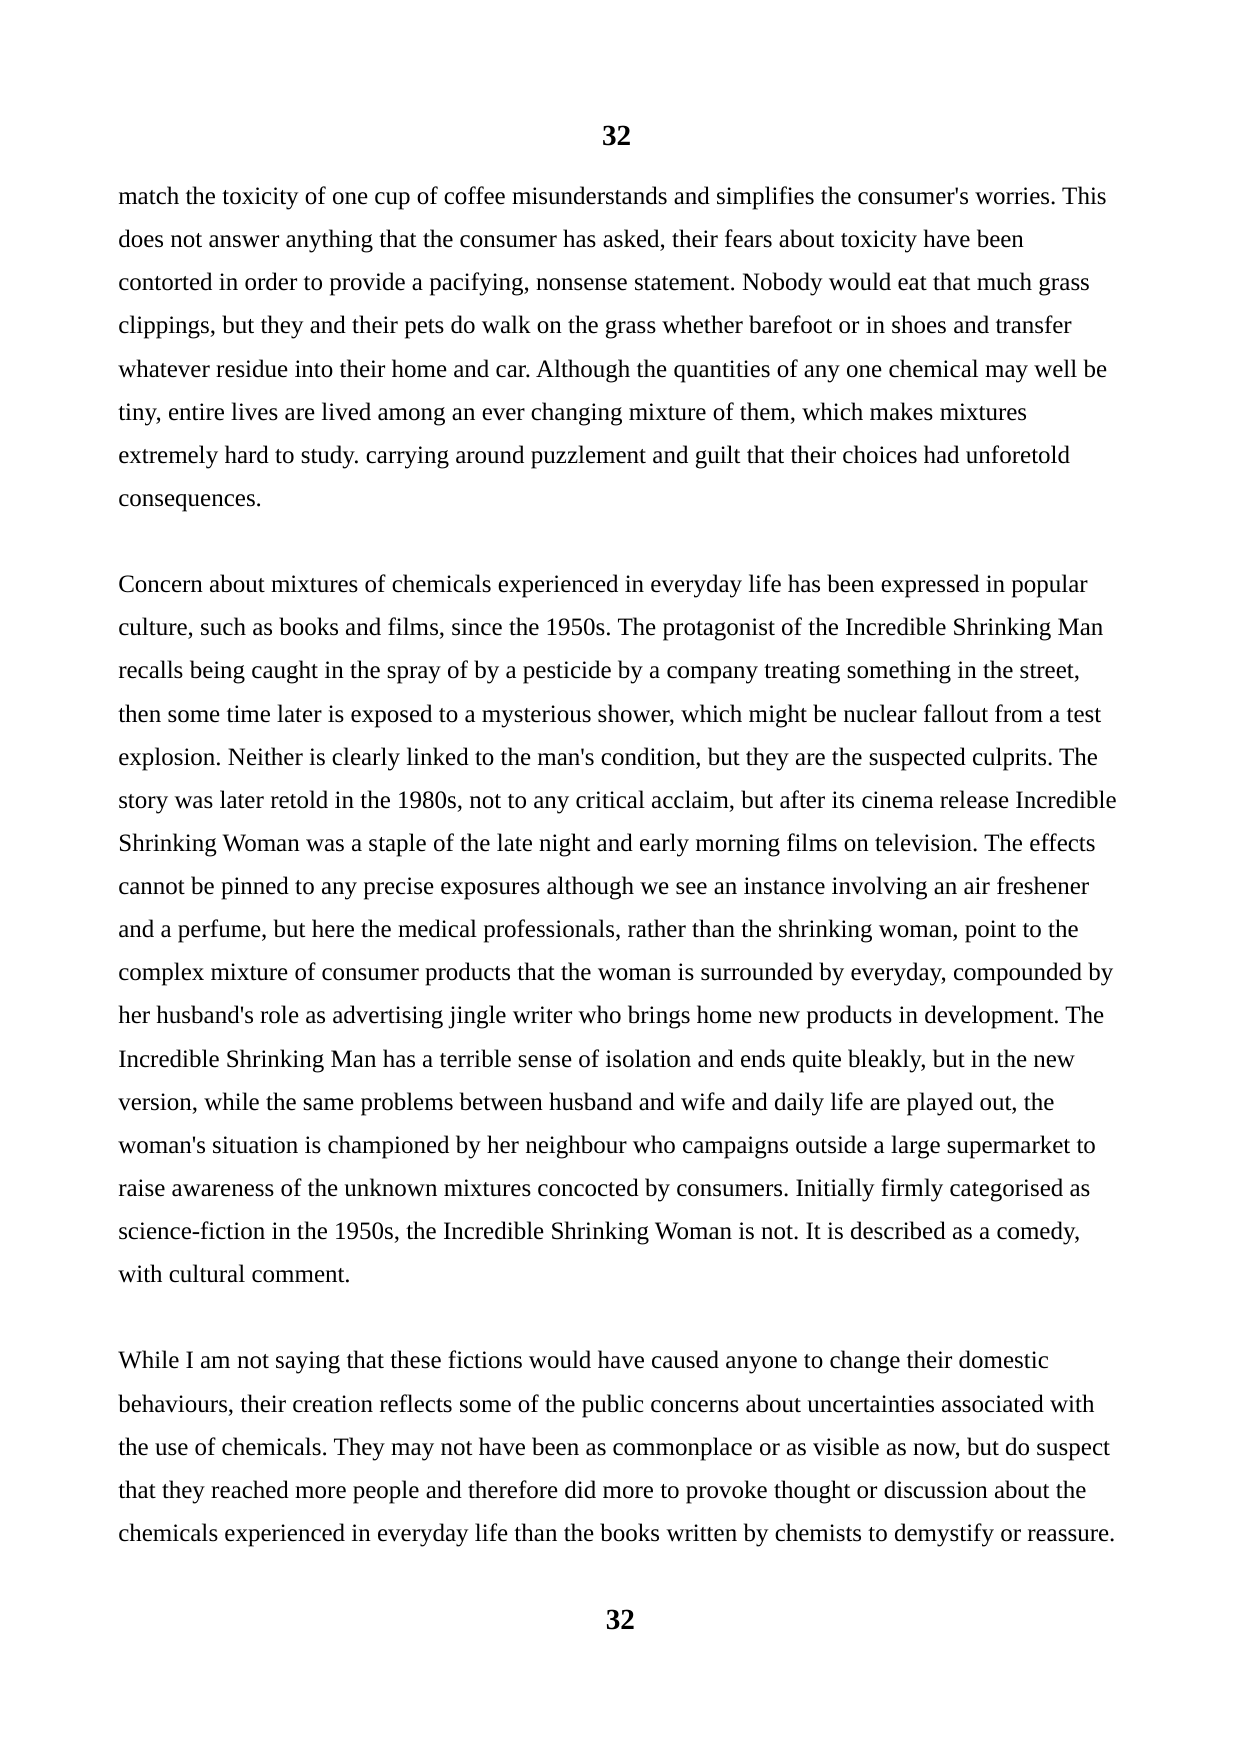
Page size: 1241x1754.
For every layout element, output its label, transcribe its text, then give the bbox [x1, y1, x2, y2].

text While I am not saying that these fictions would have caused anyone to change their domestic behaviours, their creation reflects some of the public concerns about uncertainties associated with the use of chemicals. They may not have been as commonplace or as visible as now, but do suspect that they reached more people and therefore did more to provoke thought or discussion about the chemicals experienced in everyday life than the books written by chemists to demystify or reassure. [118, 1346, 1122, 1547]
text Concern about mixtures of chemicals experienced in everyday life has been expressed in popular culture, such as books and films, since the 1950s. The protagonist of the Incredible Shrinking Man recalls being caught in the spray of by a pesticide by a company treating something in the street, then some time later is exposed to a mysterious shower, which might be nuclear fallout from a test explosion. Neither is clearly linked to the man's condition, but they are the suspected culprits. The story was later retold in the 1980s, not to any critical acclaim, but after its cinema release Incredible Shrinking Woman was a staple of the late night and early morning films on television. The effects cannot be pinned to any precise exposures although we see an instance involving an air freshener and a perfume, but here the medical professionals, rather than the shrinking woman, point to the complex mixture of consumer products that the woman is surrounded by everyday, compounded by her husband's role as advertising jingle writer who brings home new products in development. The Incredible Shrinking Man has a terrible sense of isolation and ends quite bleakly, but in the new version, while the same problems between husband and wife and daily life are played out, the woman's situation is championed by her neighbour who campaigns outside a large supermarket to raise awareness of the unknown mixtures concocted by consumers. Initially firmly categorised as science-fiction in the 1950s, the Incredible Shrinking Woman is not. It is described as a comedy, with cultural comment. [118, 569, 1122, 1288]
text match the toxicity of one cup of coffee misunderstands and simplifies the consumer's worries. This does not answer anything that the consumer has asked, their fears about toxicity have been contorted in order to provide a pacifying, nonsense statement. Nobody would eat that much grass clippings, but they and their pets do walk on the grass whether barefoot or in shoes and transfer whatever residue into their home and car. Although the quantities of any one chemical may well be tiny, entire lives are lived among an ever changing mixture of them, which makes mixtures extremely hard to study. carrying around puzzlement and guilt that their choices had unforetold consequences. [118, 181, 1122, 512]
